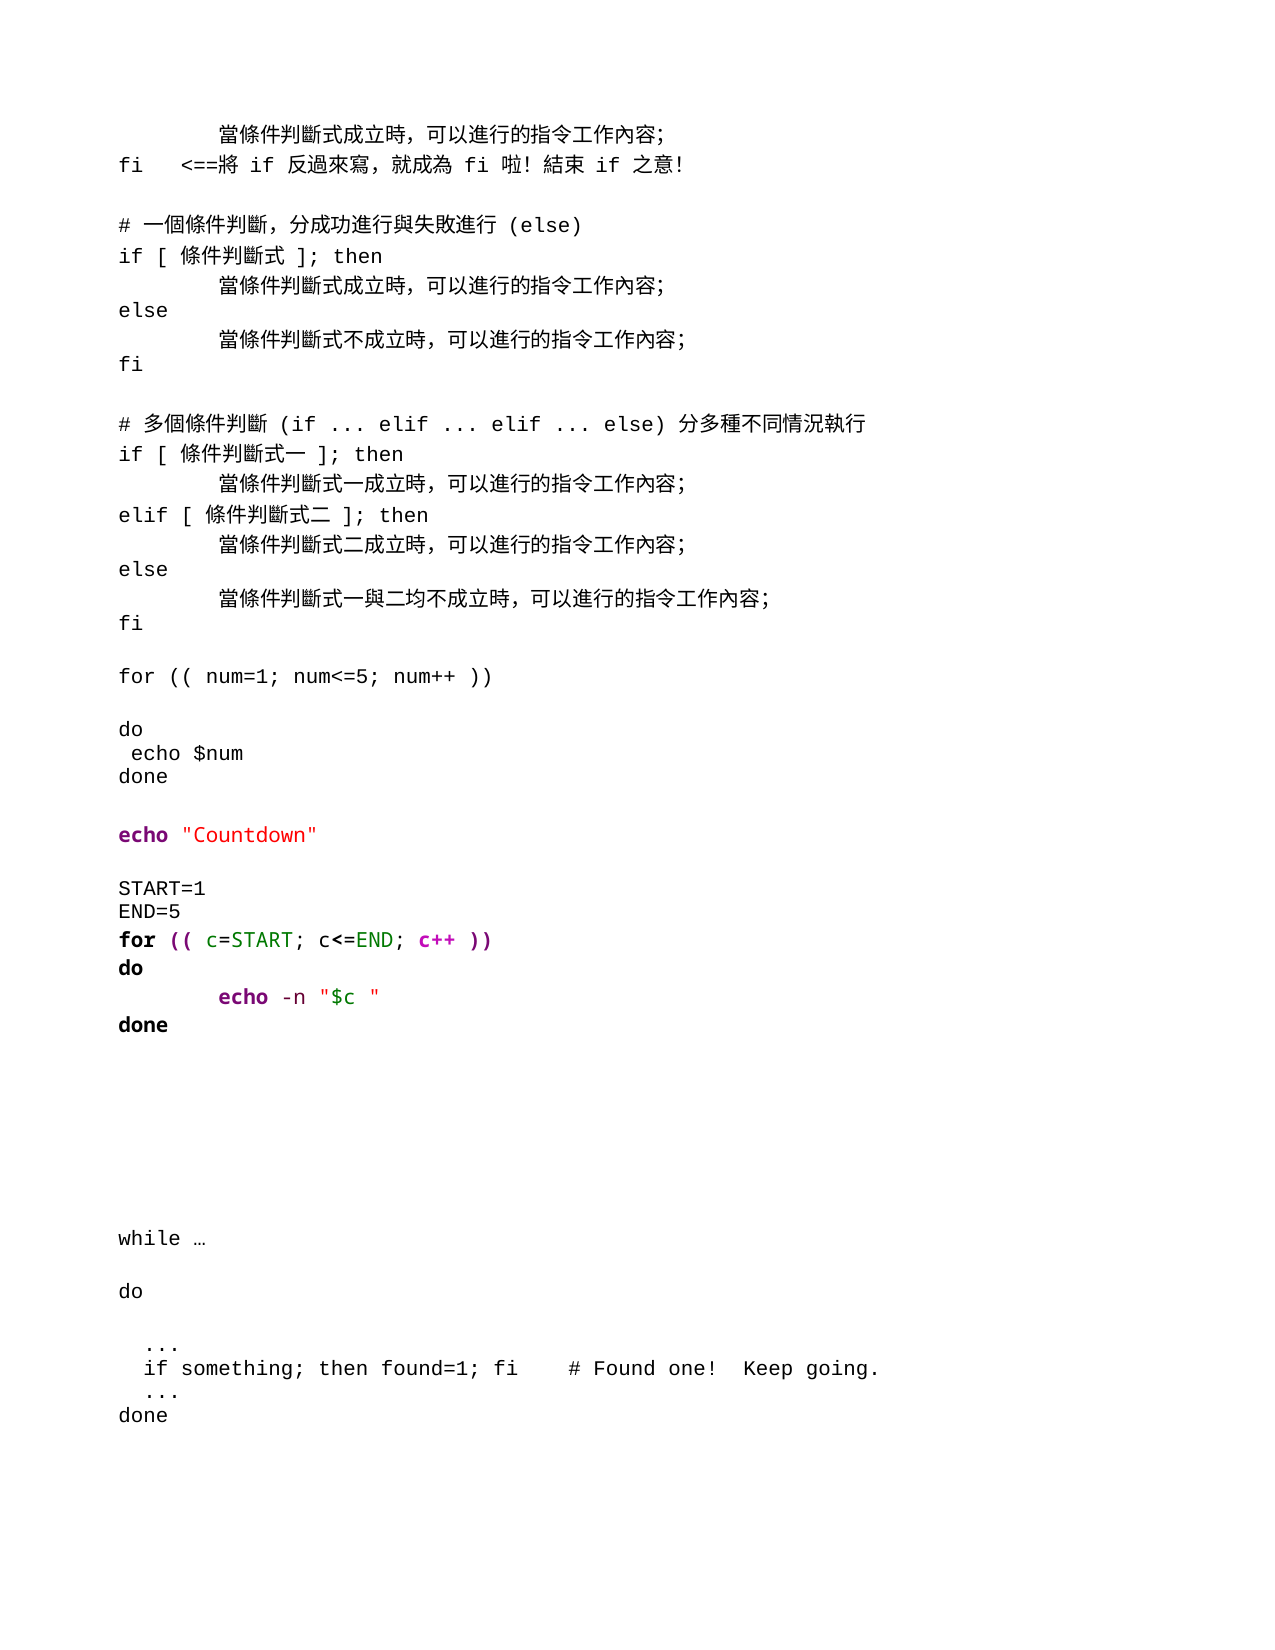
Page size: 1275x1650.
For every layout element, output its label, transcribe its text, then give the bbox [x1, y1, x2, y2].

text echo -n "$c " [118, 982, 1157, 1010]
text do [118, 719, 1157, 743]
text while … [118, 1228, 1157, 1251]
text echo "Countdown" [118, 820, 1157, 848]
text 當條件判斷式不成立時，可以進行的指令工作內容； [118, 323, 1157, 354]
text for (( c=START; c<=END; c++ )) [118, 925, 1157, 953]
text if [ 條件判斷式一 ]; then [118, 437, 1157, 468]
text 當條件判斷式成立時，可以進行的指令工作內容； [118, 118, 1157, 148]
text # 多個條件判斷 (if ... elif ... elif ... else) 分多種不同情況執行 [118, 407, 1157, 437]
text 當條件判斷式一成立時，可以進行的指令工作內容； [118, 468, 1157, 498]
text elif [ 條件判斷式二 ]; then [118, 498, 1157, 528]
text fi [118, 613, 1157, 637]
text ... [118, 1334, 1157, 1357]
text 當條件判斷式一與二均不成立時，可以進行的指令工作內容； [118, 583, 1157, 613]
text else [118, 559, 1157, 583]
text for (( num=1; num<=5; num++ )) [118, 666, 1157, 690]
text else [118, 300, 1157, 323]
text ... [118, 1381, 1157, 1405]
text 當條件判斷式成立時，可以進行的指令工作內容； [118, 269, 1157, 300]
text done [118, 767, 1157, 790]
text echo $num [118, 743, 1157, 767]
text # 一個條件判斷，分成功進行與失敗進行 (else) [118, 208, 1157, 239]
text fi <==將 if 反過來寫，就成為 fi 啦！結束 if 之意！ [118, 148, 1157, 179]
text if something; then found=1; fi # Found one! Keep going. [118, 1357, 1157, 1381]
text END=5 [118, 901, 1157, 925]
text 當條件判斷式二成立時，可以進行的指令工作內容； [118, 528, 1157, 559]
text do [118, 953, 1157, 982]
text fi [118, 354, 1157, 377]
text if [ 條件判斷式 ]; then [118, 239, 1157, 269]
text done [118, 1010, 1157, 1039]
text done [118, 1405, 1157, 1428]
text do [118, 1281, 1157, 1304]
text START=1 [118, 878, 1157, 901]
